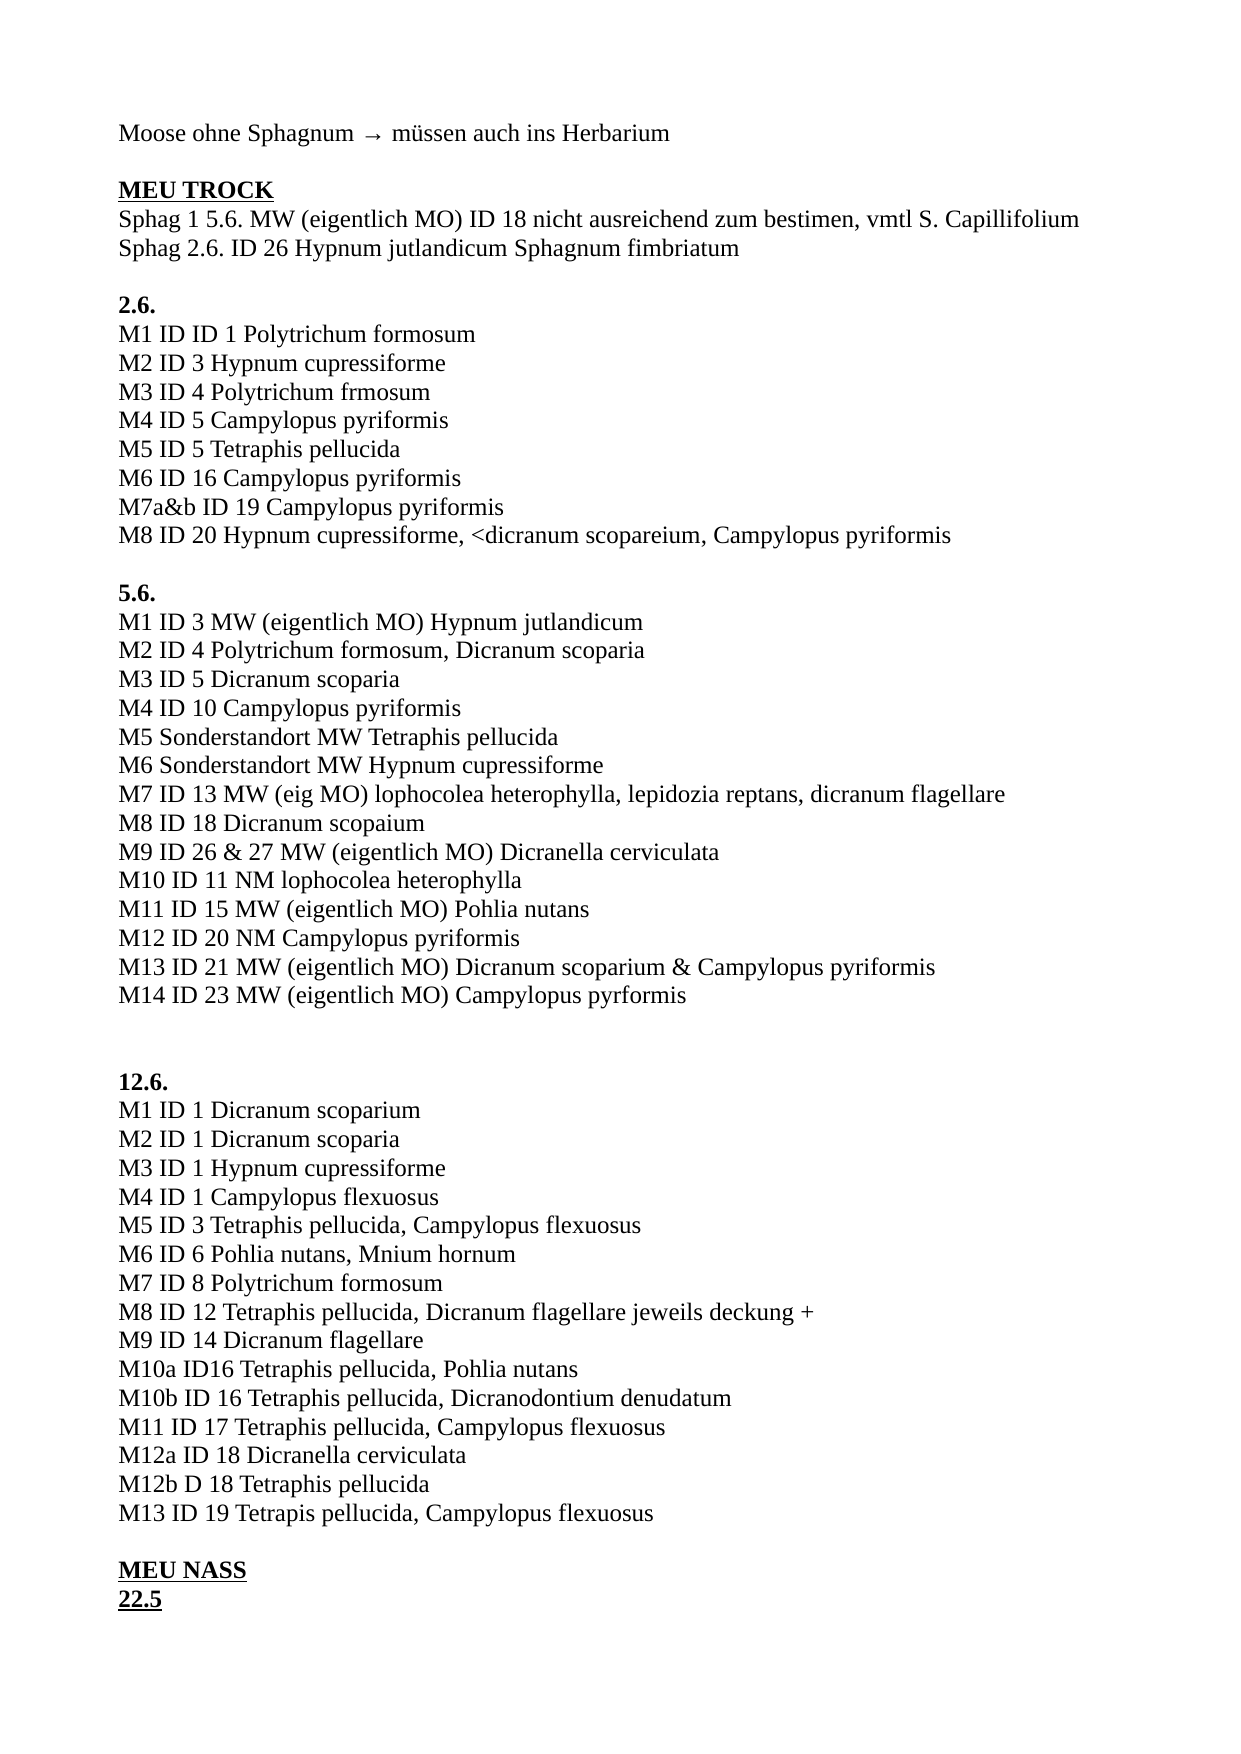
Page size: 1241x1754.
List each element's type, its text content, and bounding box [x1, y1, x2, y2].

text Sphag 1 5.6. MW (eigentlich MO) ID 18 nicht ausreichend zum bestimen, vmtl S. Capillifolium [118, 204, 1122, 233]
text M2 ID 4 Polytrichum formosum, Dicranum scoparia [118, 636, 1122, 664]
text M11 ID 15 MW (eigentlich MO) Pohlia nutans [118, 894, 1122, 923]
text M8 ID 20 Hypnum cupressiforme, <dicranum scopareium, Campylopus pyriformis [118, 521, 1122, 549]
text M5 Sonderstandort MW Tetraphis pellucida [118, 722, 1122, 751]
text M12 ID 20 NM Campylopus pyriformis [118, 923, 1122, 952]
text M9 ID 14 Dicranum flagellare [118, 1326, 1122, 1354]
text Moose ohne Sphagnum → müssen auch ins Herbarium [118, 118, 1122, 147]
text Sphag 2.6. ID 26 Hypnum jutlandicum Sphagnum fimbriatum [118, 233, 1122, 262]
text M2 ID 3 Hypnum cupressiforme [118, 348, 1122, 377]
text M4 ID 10 Campylopus pyriformis [118, 693, 1122, 722]
text 12.6. [118, 1067, 1122, 1096]
text M9 ID 26 & 27 MW (eigentlich MO) Dicranella cerviculata [118, 837, 1122, 866]
text M12b D 18 Tetraphis pellucida [118, 1469, 1122, 1498]
text M3 ID 1 Hypnum cupressiforme [118, 1153, 1122, 1182]
text M6 ID 6 Pohlia nutans, Mnium hornum [118, 1239, 1122, 1268]
text M10 ID 11 NM lophocolea heterophylla [118, 866, 1122, 894]
text M1 ID 3 MW (eigentlich MO) Hypnum jutlandicum [118, 607, 1122, 636]
text M1 ID 1 Dicranum scoparium [118, 1096, 1122, 1124]
text M1 ID ID 1 Polytrichum formosum [118, 319, 1122, 348]
text M3 ID 4 Polytrichum frmosum [118, 377, 1122, 406]
text M10b ID 16 Tetraphis pellucida, Dicranodontium denudatum [118, 1383, 1122, 1412]
text M7 ID 8 Polytrichum formosum [118, 1268, 1122, 1297]
text MEU TROCK [118, 176, 1122, 204]
text MEU NASS [118, 1556, 1122, 1584]
text M14 ID 23 MW (eigentlich MO) Campylopus pyrformis [118, 981, 1122, 1009]
text M6 Sonderstandort MW Hypnum cupressiforme [118, 751, 1122, 779]
text M4 ID 5 Campylopus pyriformis [118, 406, 1122, 434]
text 22.5 [118, 1584, 1122, 1613]
text M8 ID 18 Dicranum scopaium [118, 808, 1122, 837]
text M7a&b ID 19 Campylopus pyriformis [118, 492, 1122, 521]
text 2.6. [118, 291, 1122, 319]
text M13 ID 19 Tetrapis pellucida, Campylopus flexuosus [118, 1498, 1122, 1527]
text M7 ID 13 MW (eig MO) lophocolea heterophylla, lepidozia reptans, dicranum flagellare [118, 779, 1122, 808]
text M3 ID 5 Dicranum scoparia [118, 664, 1122, 693]
text M2 ID 1 Dicranum scoparia [118, 1124, 1122, 1153]
text M8 ID 12 Tetraphis pellucida, Dicranum flagellare jeweils deckung + [118, 1297, 1122, 1326]
text M4 ID 1 Campylopus flexuosus [118, 1182, 1122, 1211]
text M5 ID 5 Tetraphis pellucida [118, 434, 1122, 463]
text M13 ID 21 MW (eigentlich MO) Dicranum scoparium & Campylopus pyriformis [118, 952, 1122, 981]
text 5.6. [118, 578, 1122, 607]
text M10a ID16 Tetraphis pellucida, Pohlia nutans [118, 1354, 1122, 1383]
text M12a ID 18 Dicranella cerviculata [118, 1441, 1122, 1469]
text M5 ID 3 Tetraphis pellucida, Campylopus flexuosus [118, 1211, 1122, 1239]
text M6 ID 16 Campylopus pyriformis [118, 463, 1122, 492]
text M11 ID 17 Tetraphis pellucida, Campylopus flexuosus [118, 1412, 1122, 1441]
